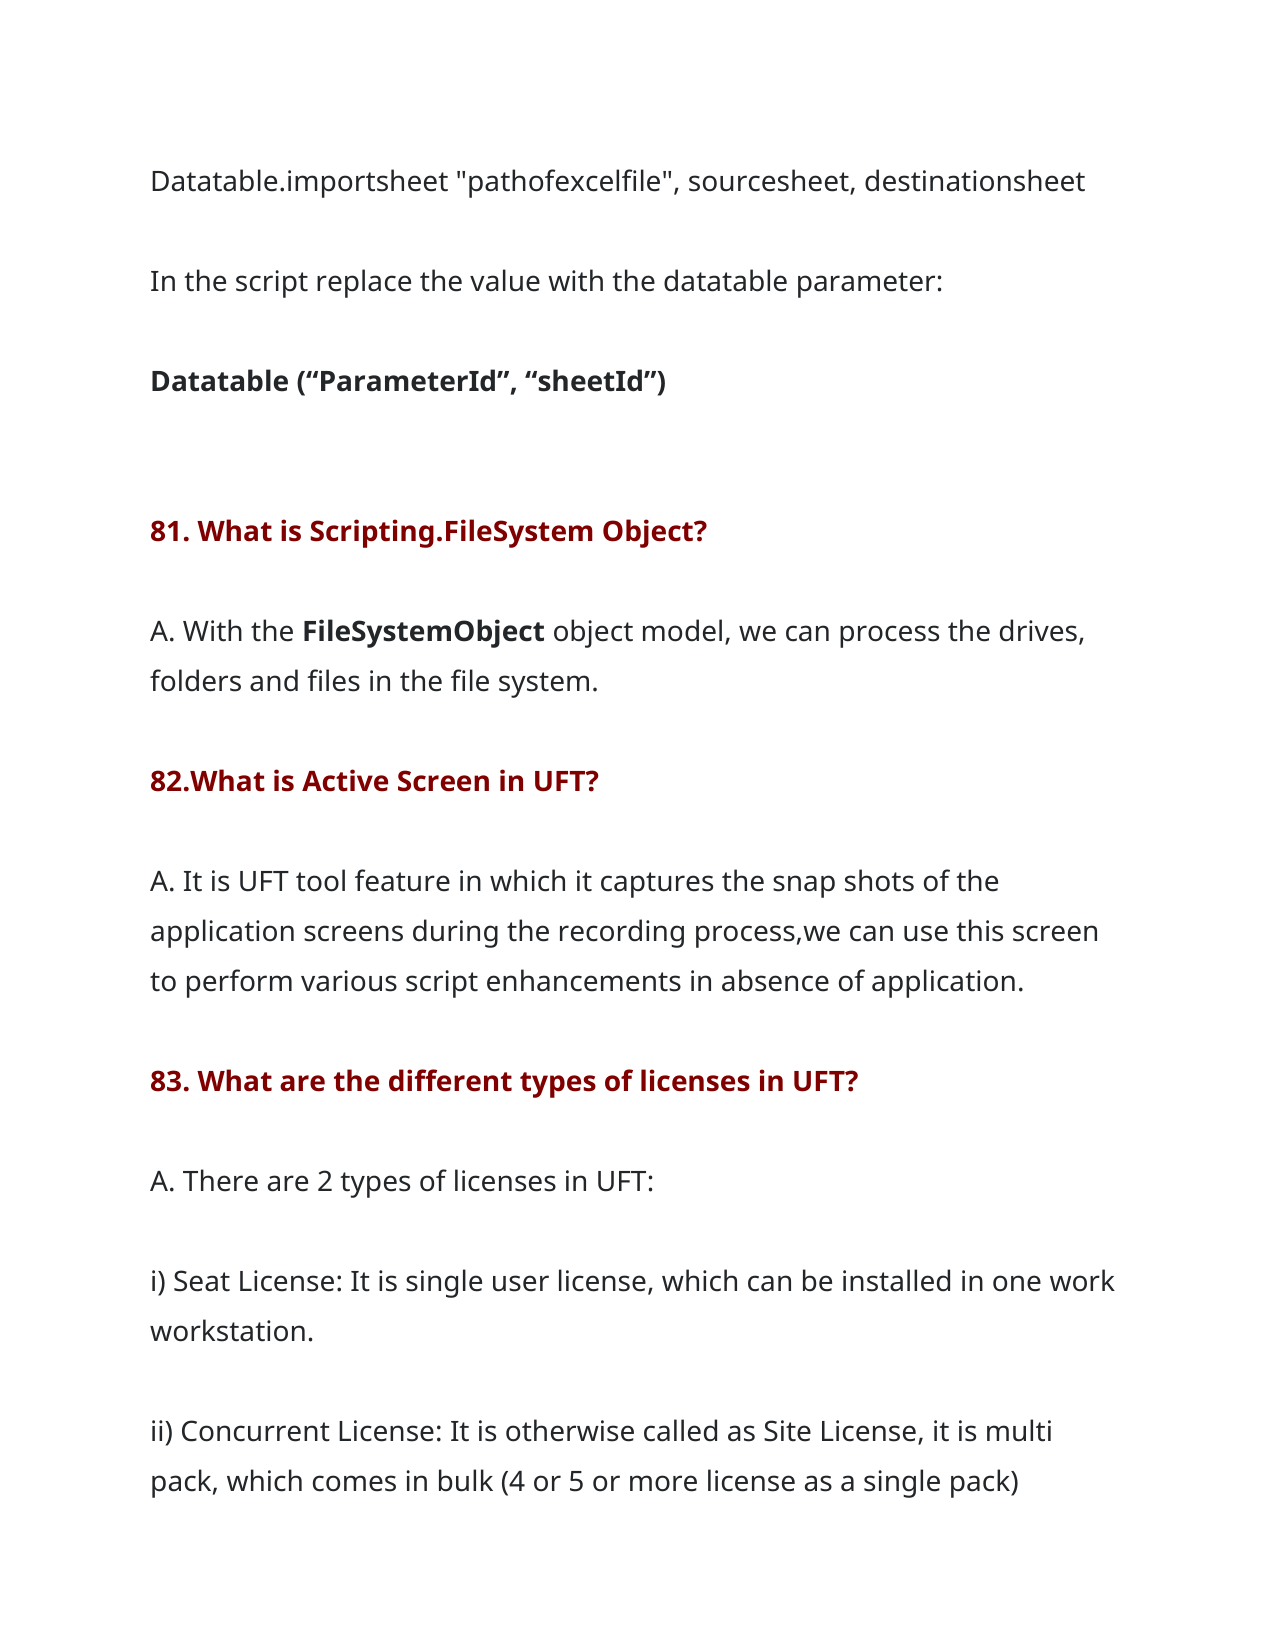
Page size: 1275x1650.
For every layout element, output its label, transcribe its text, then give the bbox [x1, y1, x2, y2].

text 81. What is Scripting.FileSystem Object? [150, 500, 1125, 550]
text In the script replace the value with the datatable parameter: [150, 250, 1125, 300]
text A. With the FileSystemObject object model, we can process the drives, folders and files in the file system. [150, 600, 1125, 700]
text 83. What are the different types of licenses in UFT? [150, 1050, 1125, 1100]
text ii) Concurrent License: It is otherwise called as Site License, it is multi pack, which comes in bulk (4 or 5 or more license as a single pack) [150, 1400, 1125, 1500]
text Datatable.importsheet "pathofexcelfile", sourcesheet, destinationsheet [150, 150, 1125, 200]
text A. It is UFT tool feature in which it captures the snap shots of the application screens during the recording process,we can use this screen to perform various script enhancements in absence of application. [150, 850, 1125, 1000]
text A. There are 2 types of licenses in UFT: [150, 1150, 1125, 1200]
text i) Seat License: It is single user license, which can be installed in one work workstation. [150, 1250, 1125, 1350]
text Datatable (“ParameterId”, “sheetId”) [150, 350, 1125, 400]
text 82.What is Active Screen in UFT? [150, 750, 1125, 800]
